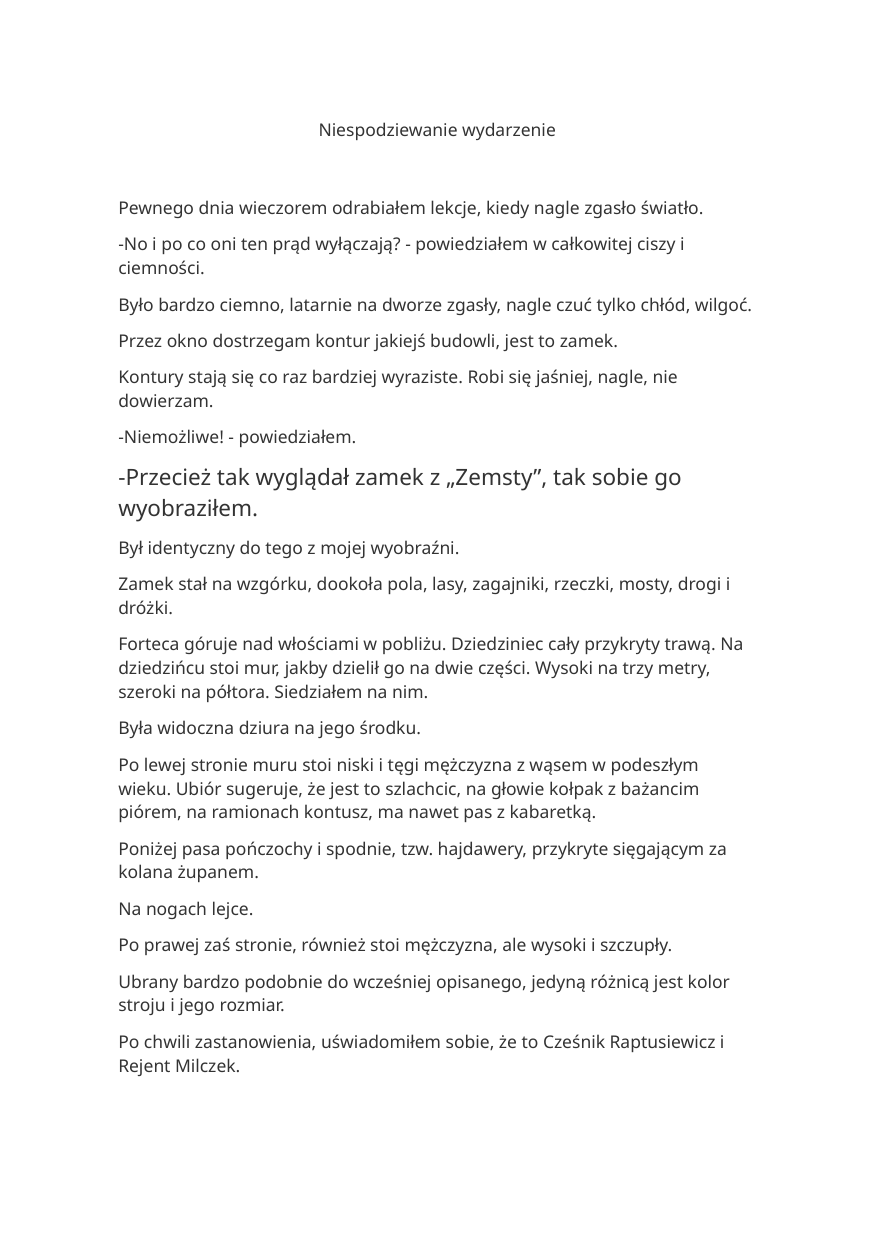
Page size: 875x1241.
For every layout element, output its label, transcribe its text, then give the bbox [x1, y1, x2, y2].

text Był identyczny do tego z mojej wyobraźni. [118, 535, 756, 559]
text Na nogach lejce. [118, 897, 756, 920]
text Była widoczna dziura na jego środku. [118, 716, 756, 740]
text Pewnego dnia wieczorem odrabiałem lekcje, kiedy nagle zgasło światło. [118, 196, 756, 219]
text Przez okno dostrzegam kontur jakiejś budowli, jest to zamek. [118, 329, 756, 352]
text Kontury stają się co raz bardziej wyraziste. Robi się jaśniej, nagle, nie dowierzam. [118, 365, 756, 413]
text -No i po co oni ten prąd wyłączają? - powiedziałem w całkowitej ciszy i ciemności. [118, 232, 756, 280]
text -Niemożliwe! - powiedziałem. [118, 425, 756, 449]
text Forteca góruje nad włościami w pobliżu. Dziedziniec cały przykryty trawą. Na dziedzińcu stoi mur, jakby dzielił go na dwie części. Wysoki na trzy metry, szeroki na półtora. Siedziałem na nim. [118, 632, 756, 703]
text Było bardzo ciemno, latarnie na dworze zgasły, nagle czuć tylko chłód, wilgoć. [118, 292, 756, 316]
text Po prawej zaś stronie, również stoi mężczyzna, ale wysoki i szczupły. [118, 933, 756, 957]
text Poniżej pasa pończochy i spodnie, tzw. hajdawery, przykryte sięgającym za kolana żupanem. [118, 836, 756, 884]
text Ubrany bardzo podobnie do wcześniej opisanego, jedyną różnicą jest kolor stroju i jego rozmiar. [118, 969, 756, 1017]
text Po lewej stronie muru stoi niski i tęgi mężczyzna z wąsem w podeszłym wieku. Ubiór sugeruje, że jest to szlachcic, na głowie kołpak z bażancim piórem, na ramionach kontusz, ma nawet pas z kabaretką. [118, 752, 756, 824]
text Po chwili zastanowienia, uświadomiłem sobie, że to Cześnik Raptusiewicz i Rejent Milczek. [118, 1029, 756, 1077]
text Zamek stał na wzgórku, dookoła pola, lasy, zagajniki, rzeczki, mosty, drogi i dróżki. [118, 572, 756, 619]
text -Przecież tak wyglądał zamek z „Zemsty”, tak sobie go wyobraziłem. [118, 462, 756, 523]
text Niespodziewanie wydarzenie [118, 118, 756, 142]
